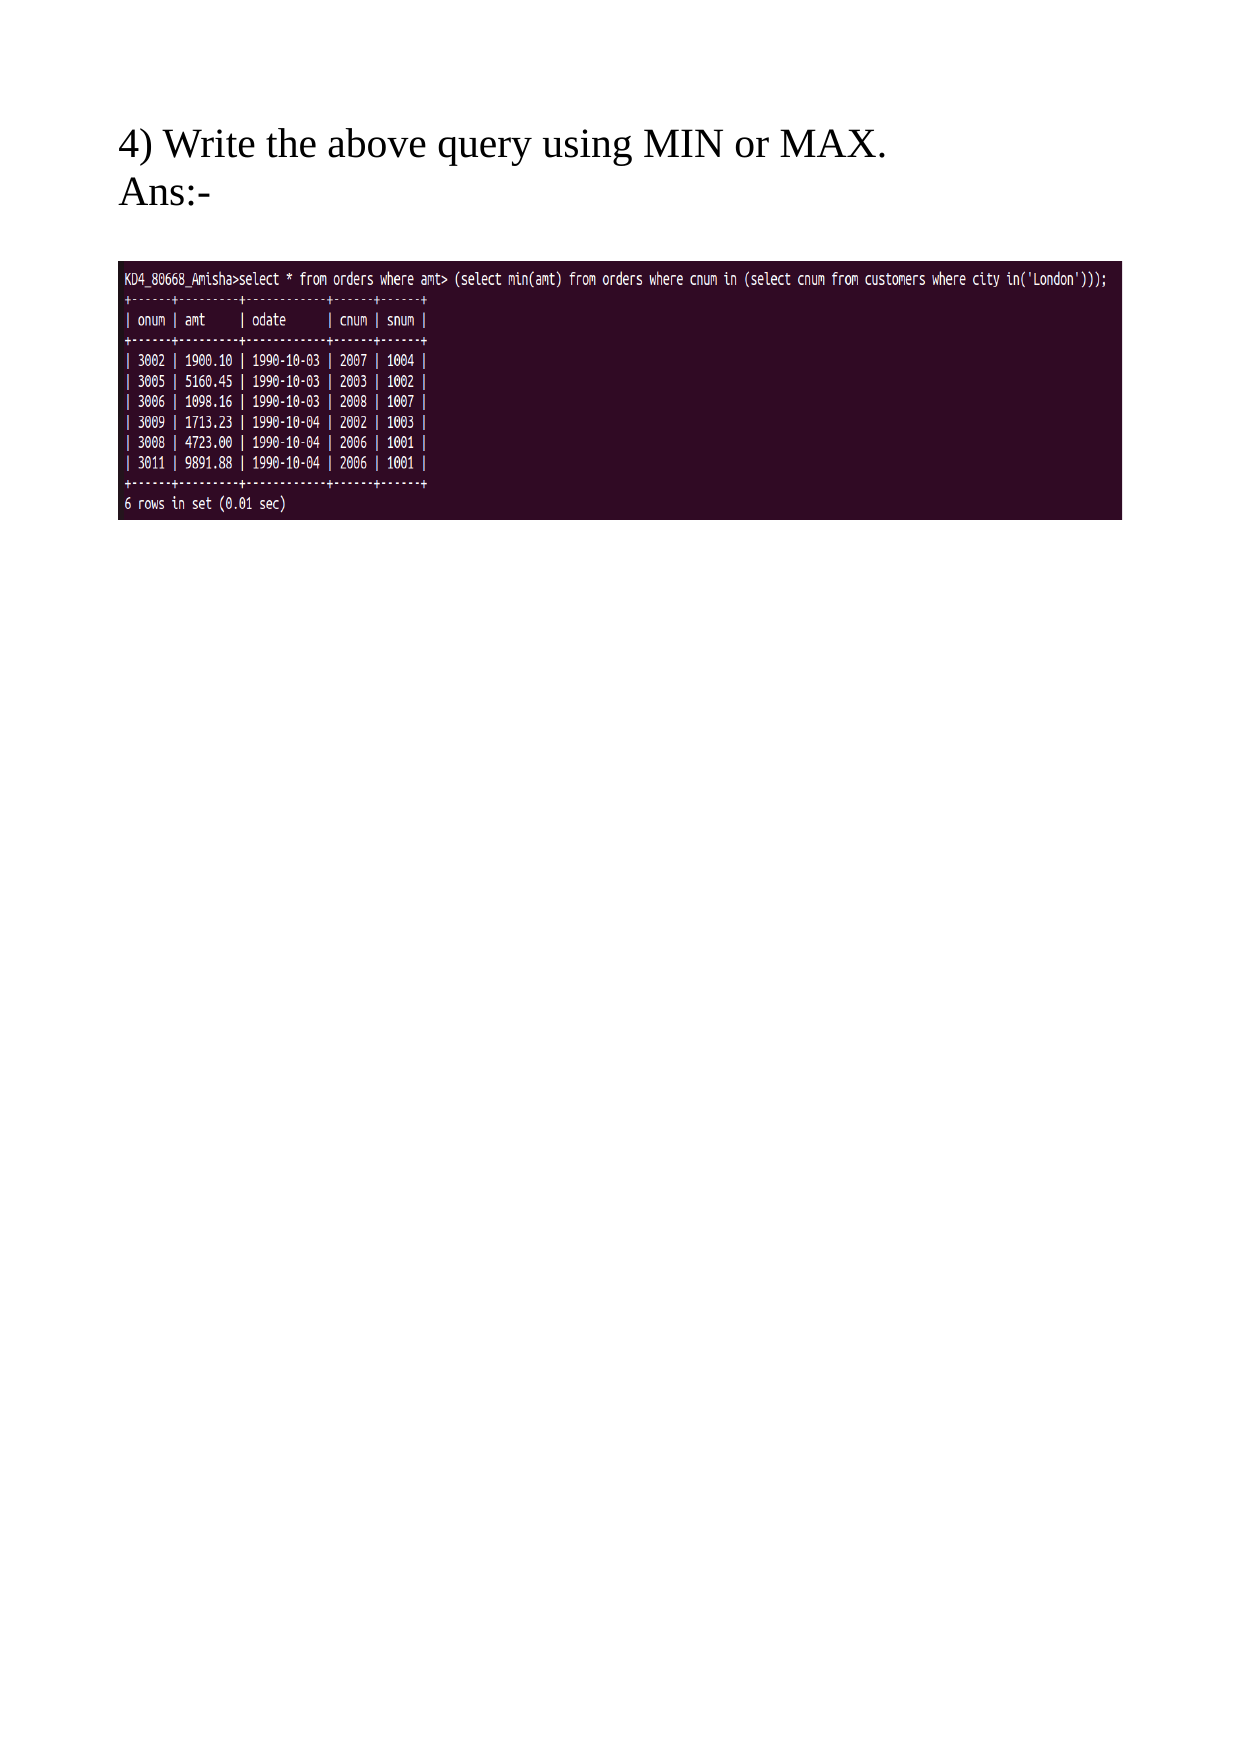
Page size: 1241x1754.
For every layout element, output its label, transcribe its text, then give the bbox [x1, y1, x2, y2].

picture [118, 261, 1123, 520]
text 4) Write the above query using MIN or MAX. Ans:- [118, 118, 1122, 214]
